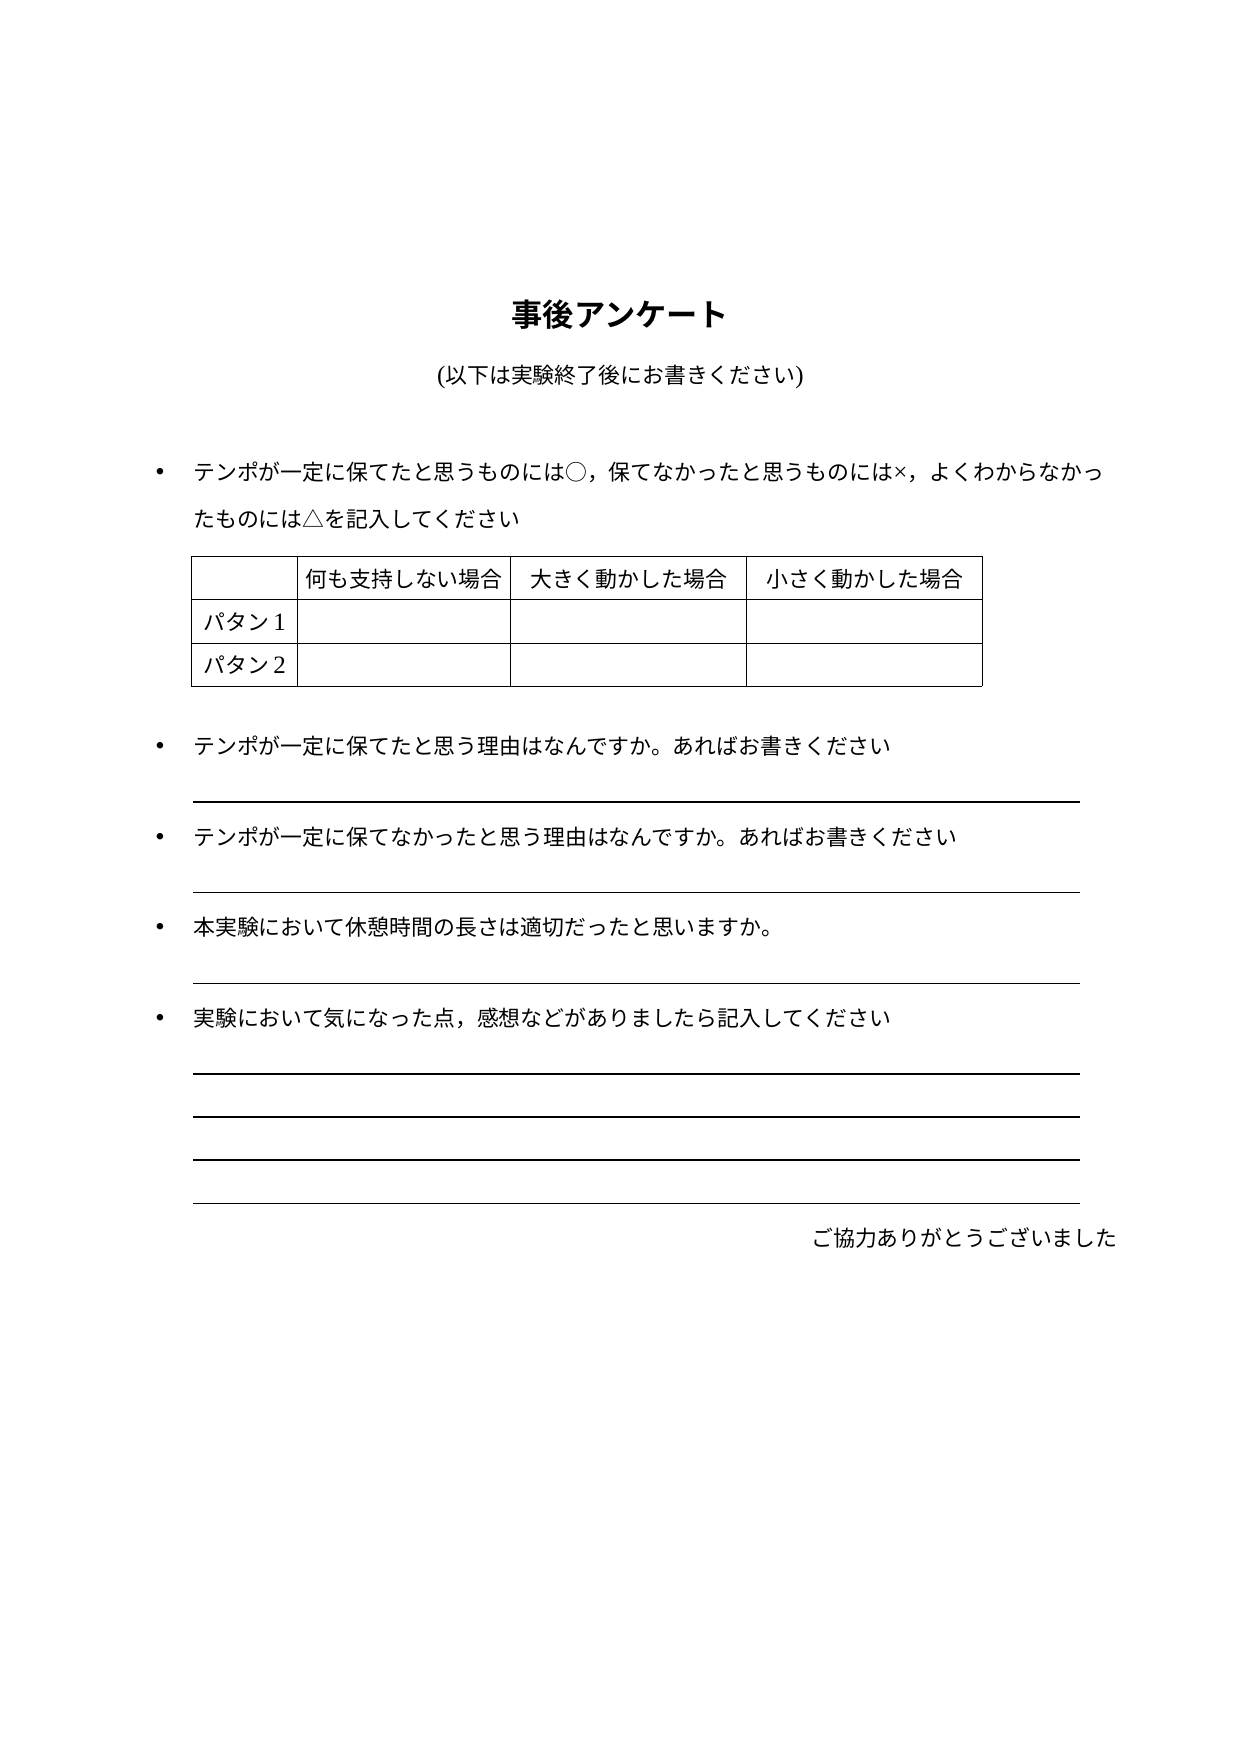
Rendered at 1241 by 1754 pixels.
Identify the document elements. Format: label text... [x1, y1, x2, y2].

list テンポが一定に保てたと思うものには○，保てなかったと思うものには×，よくわからなかったものには△を記入してください [156, 455, 1122, 534]
table_cell [747, 600, 982, 642]
table_header 大きく動かした場合 [511, 557, 746, 599]
table_header [192, 557, 297, 599]
table_cell [747, 644, 982, 686]
list テンポが一定に保てなかったと思う理由はなんですか。あればお書きください [156, 819, 1122, 851]
text (以下は実験終了後にお書きください) [118, 358, 1122, 390]
list テンポが一定に保てたと思う理由はなんですか。あればお書きください [156, 729, 1122, 761]
table_cell [298, 600, 510, 642]
table_cell パタン2 [192, 644, 297, 686]
table_header 小さく動かした場合 [747, 557, 982, 599]
list 実験において気になった点，感想などがありましたら記入してください [156, 1001, 1122, 1032]
text 事後アンケート [118, 291, 1122, 336]
table_cell [511, 644, 746, 686]
table_header 何も支持しない場合 [298, 557, 510, 599]
table_cell パタン1 [192, 600, 297, 642]
table_cell [298, 644, 510, 686]
list 本実験において休憩時間の長さは適切だったと思いますか。 [156, 910, 1122, 942]
table_cell [511, 600, 746, 642]
list ご協力ありがとうございました [156, 1221, 1122, 1252]
